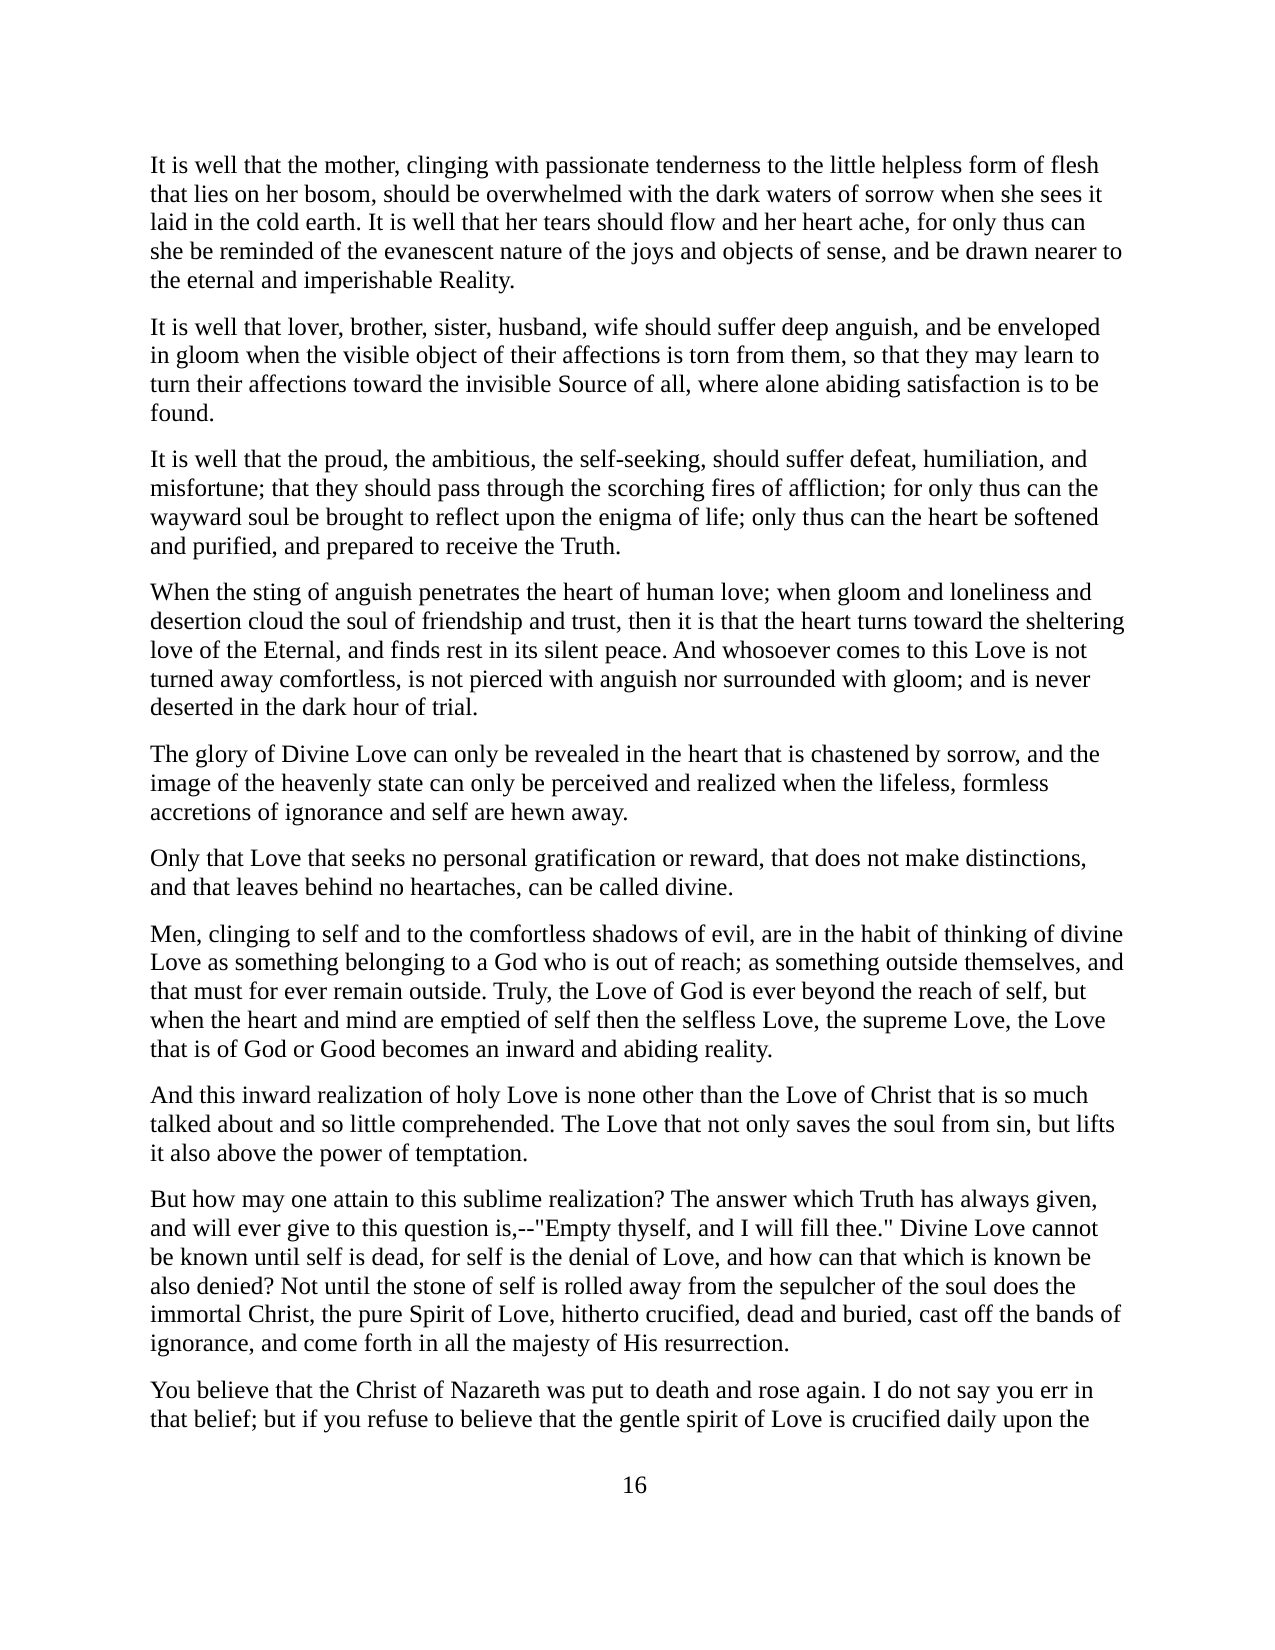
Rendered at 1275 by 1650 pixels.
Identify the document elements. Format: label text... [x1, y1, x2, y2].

text And this inward realization of holy Love is none other than the Love of Christ that is so much talked about and so little comprehended. The Love that not only saves the soul from sin, but lifts it also above the power of temptation. [150, 1080, 1125, 1167]
text You believe that the Christ of Nazareth was put to death and rose again. I do not say you err in that belief; but if you refuse to believe that the gentle spirit of Love is crucified daily upon the [150, 1375, 1125, 1432]
text When the sting of anguish penetrates the heart of human love; when gloom and loneliness and desertion cloud the soul of friendship and trust, then it is that the heart turns toward the sheltering love of the Eternal, and finds rest in its silent peace. And whosoever comes to this Love is not turned away comfortless, is not pierced with anguish nor surrounded with gloom; and is never deserted in the dark hour of trial. [150, 577, 1125, 721]
text It is well that the mother, clinging with passionate tenderness to the little helpless form of flesh that lies on her bosom, should be overwhelmed with the dark waters of sorrow when she sees it laid in the cold earth. It is well that her tears should flow and her heart ache, for only thus can she be reminded of the evanescent nature of the joys and objects of sense, and be drawn nearer to the eternal and imperishable Reality. [150, 150, 1125, 294]
text It is well that the proud, the ambitious, the self-seeking, should suffer defeat, humiliation, and misfortune; that they should pass through the scorching fires of affliction; for only thus can the wayward soul be brought to reflect upon the enigma of life; only thus can the heart be softened and purified, and prepared to receive the Truth. [150, 444, 1125, 559]
text It is well that lover, brother, sister, husband, wife should suffer deep anguish, and be enveloped in gloom when the visible object of their affections is torn from them, so that they may learn to turn their affections toward the invisible Source of all, where alone abiding satisfaction is to be found. [150, 312, 1125, 427]
text Men, clinging to self and to the comfortless shadows of evil, are in the habit of thinking of divine Love as something belonging to a God who is out of reach; as something outside themselves, and that must for ever remain outside. Truly, the Love of God is ever beyond the reach of self, but when the heart and mind are emptied of self then the selfless Love, the supreme Love, the Love that is of God or Good becomes an inward and abiding reality. [150, 919, 1125, 1062]
text The glory of Divine Love can only be revealed in the heart that is chastened by sorrow, and the image of the heavenly state can only be perceived and realized when the lifeless, formless accretions of ignorance and self are hewn away. [150, 739, 1125, 825]
text But how may one attain to this sublime realization? The answer which Truth has always given, and will ever give to this question is,--"Empty thyself, and I will fill thee." Divine Love cannot be known until self is dead, for self is the denial of Love, and how can that which is known be also denied? Not until the stone of self is rolled away from the sepulcher of the soul does the immortal Christ, the pure Spirit of Love, hitherto crucified, dead and buried, cast off the bands of ignorance, and come forth in all the majesty of His resurrection. [150, 1184, 1125, 1357]
text Only that Love that seeks no personal gratification or reward, that does not make distinctions, and that leaves behind no heartaches, can be called divine. [150, 843, 1125, 901]
